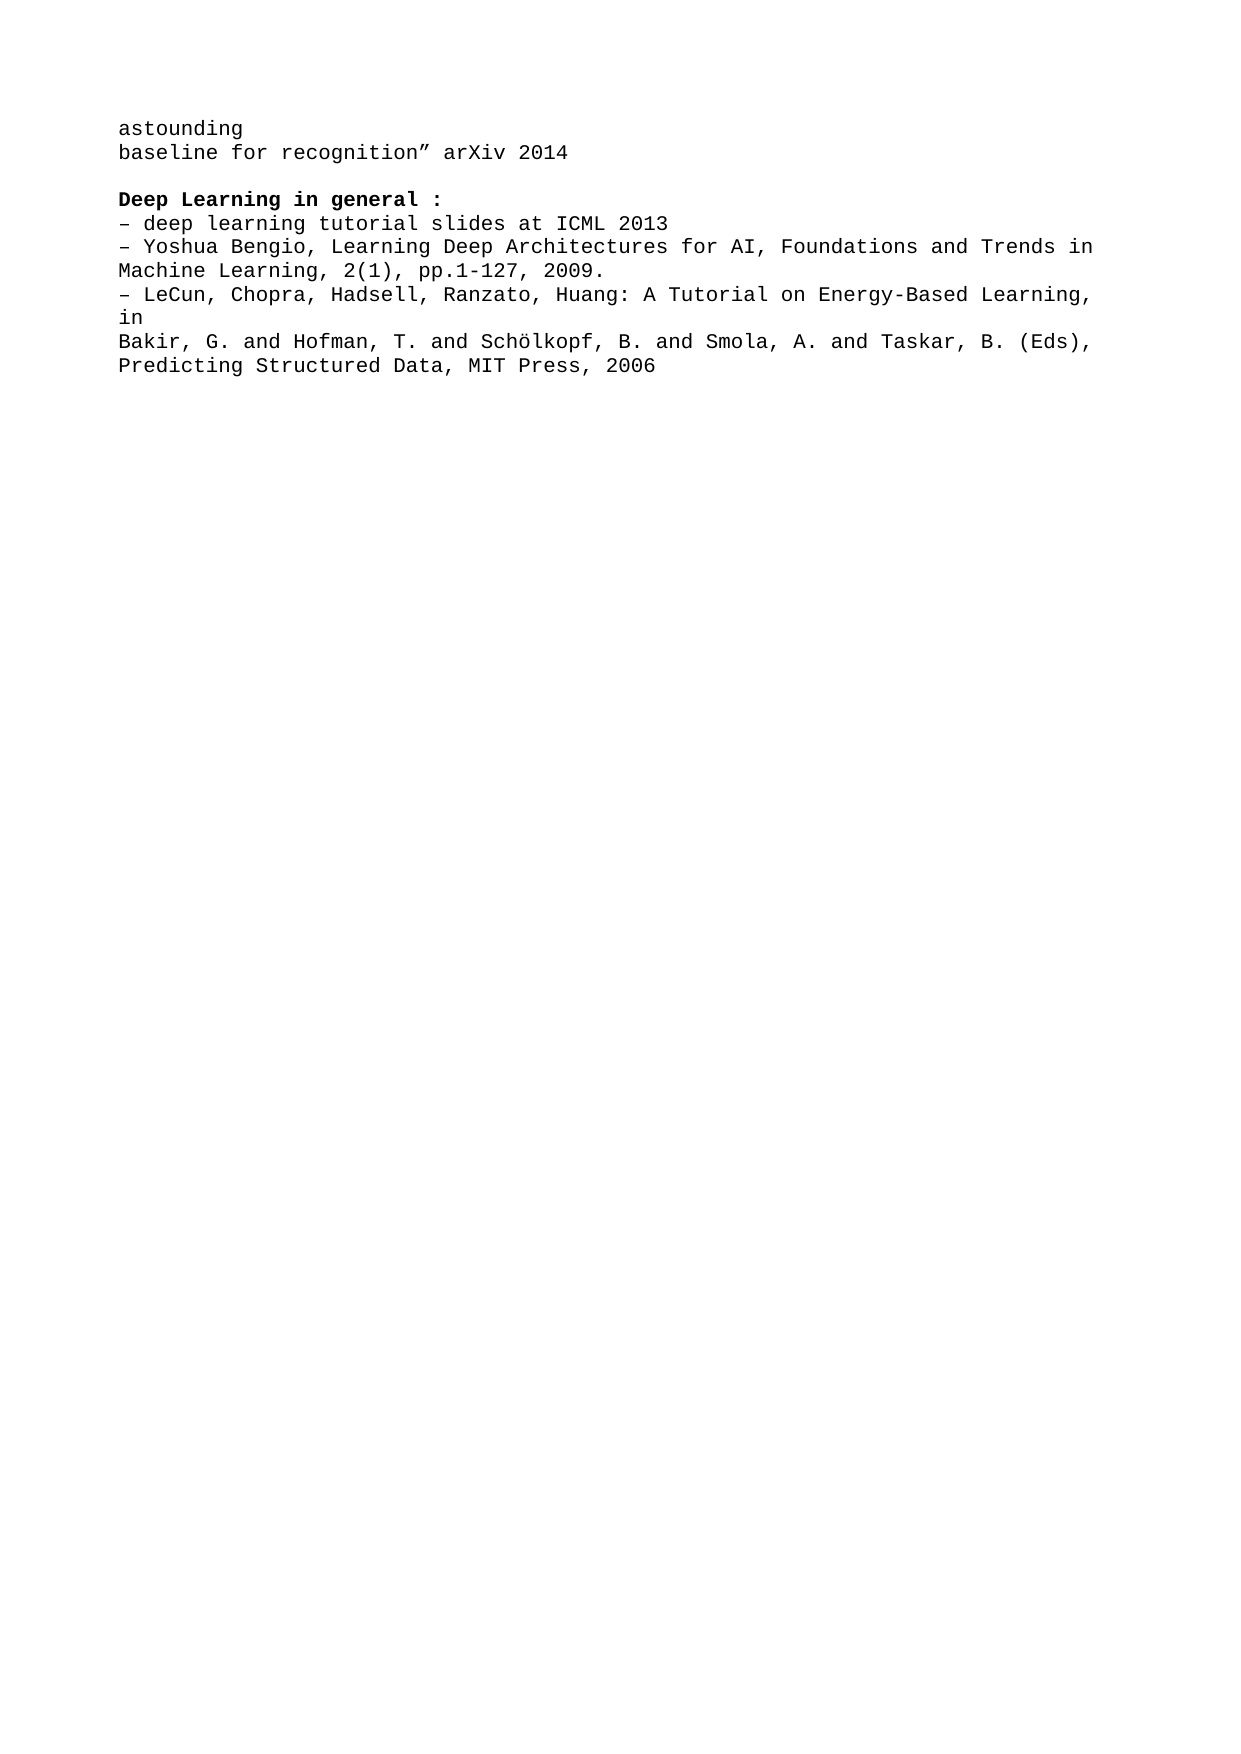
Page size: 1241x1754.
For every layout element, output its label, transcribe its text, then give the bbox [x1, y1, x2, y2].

text astounding [118, 118, 1122, 142]
text baseline for recognition” arXiv 2014 [118, 142, 1122, 165]
text – deep learning tutorial slides at ICML 2013 [118, 213, 1122, 236]
text Predicting Structured Data, MIT Press, 2006 [118, 354, 1122, 378]
text Machine Learning, 2(1), pp.1-127, 2009. [118, 260, 1122, 284]
text – LeCun, Chopra, Hadsell, Ranzato, Huang: A Tutorial on Energy-Based Learning, in [118, 284, 1122, 331]
text Deep Learning in general : [118, 189, 1122, 213]
text – Yoshua Bengio, Learning Deep Architectures for AI, Foundations and Trends in [118, 236, 1122, 260]
text Bakir, G. and Hofman, T. and Schölkopf, B. and Smola, A. and Taskar, B. (Eds), [118, 331, 1122, 354]
